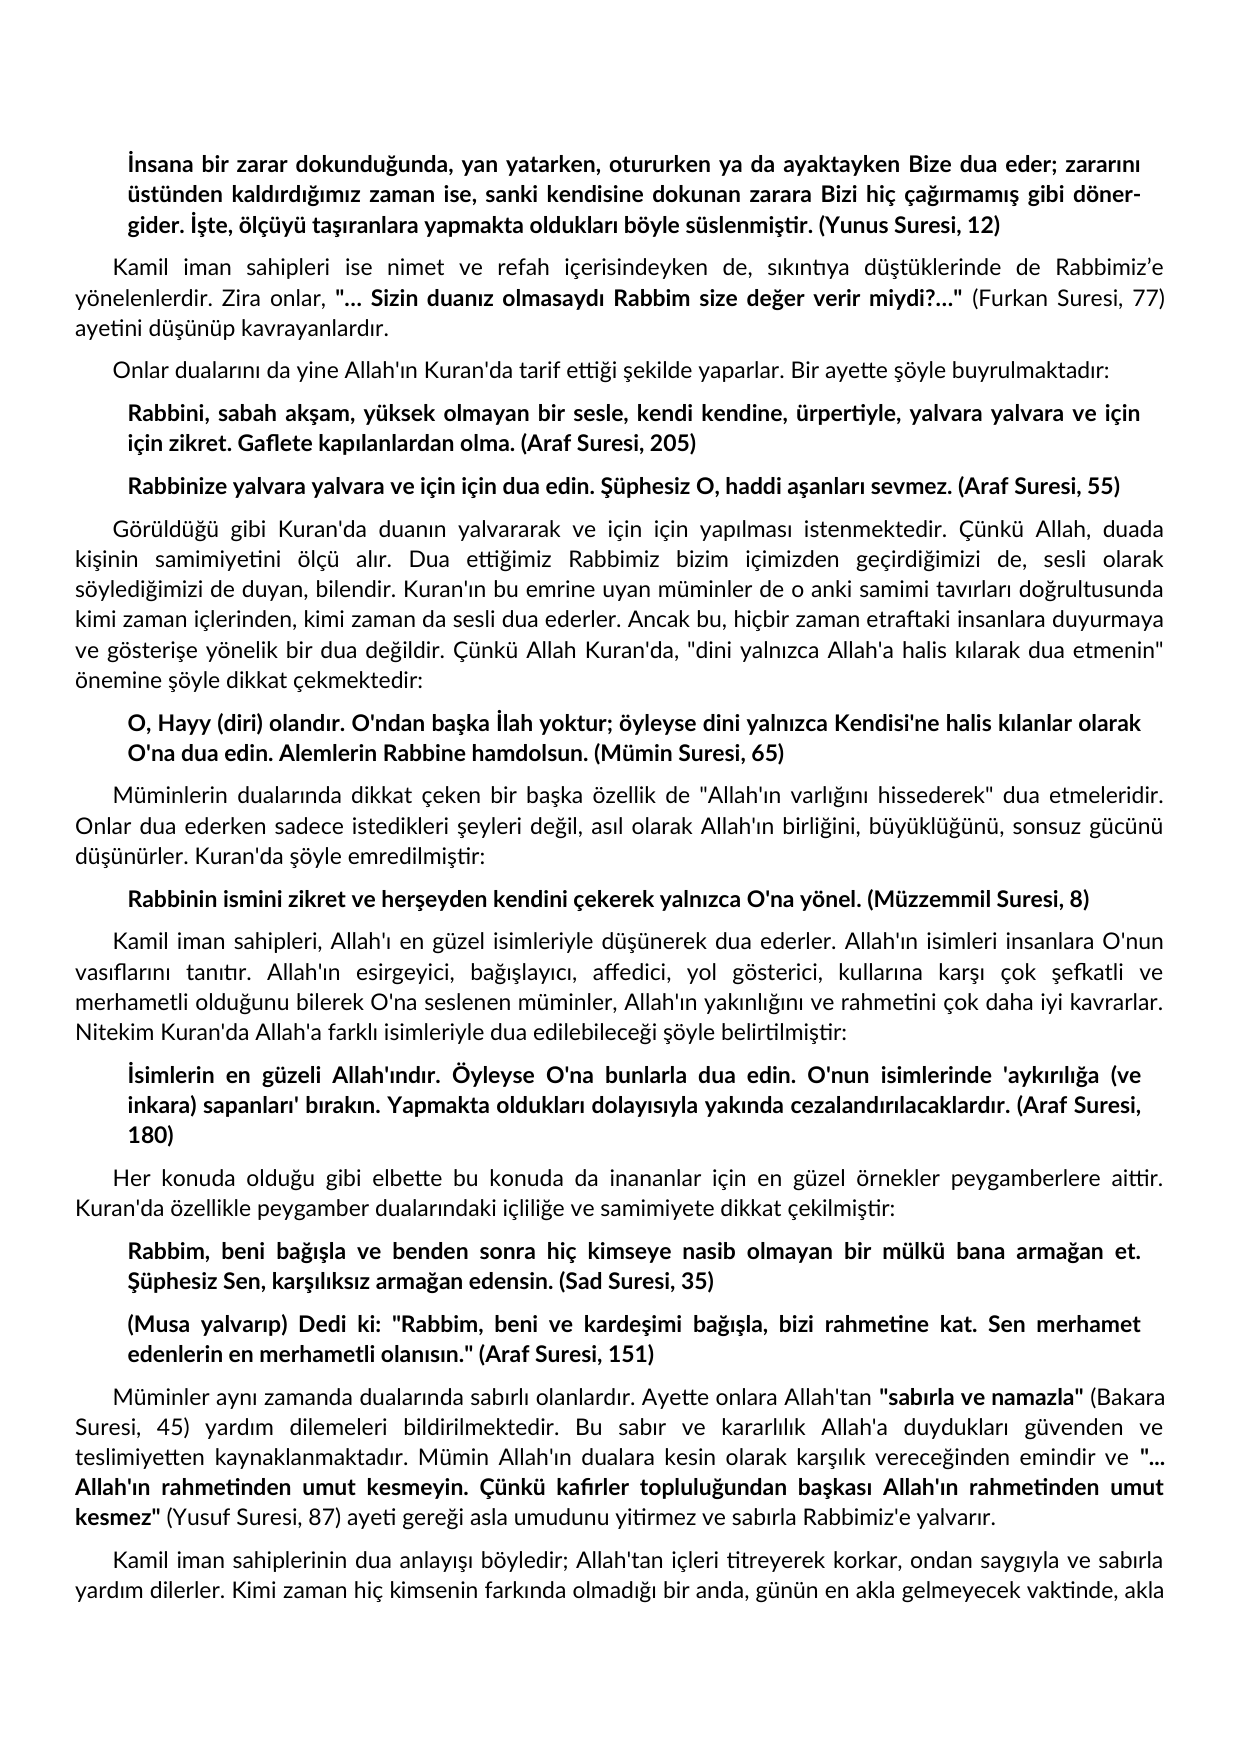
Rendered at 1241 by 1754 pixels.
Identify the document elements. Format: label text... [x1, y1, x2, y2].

text Onlar dualarını da yine Allah'ın Kuran'da tarif ettiği şekilde yaparlar. Bir ayette şöyle buyrulmaktadır: [75, 356, 1165, 384]
text Rabbinize yalvara yalvara ve için için dua edin. Şüphesiz O, haddi aşanları sevmez. (Araf Suresi, 55) [127, 472, 1143, 499]
text Rabbini, sabah akşam, yüksek olmayan bir sesle, kendi kendine, ürpertiyle, yalvara yalvara ve için için zikret. Gaflete kapılanlardan olma. (Araf Suresi, 205) [127, 399, 1143, 457]
text Rabbim, beni bağışla ve benden sonra hiç kimseye nasib olmayan bir mülkü bana armağan et. Şüphesiz Sen, karşılıksız armağan edensin. (Sad Suresi, 35) [127, 1236, 1143, 1294]
text (Musa yalvarıp) Dedi ki: "Rabbim, beni ve kardeşimi bağışla, bizi rahmetine kat. Sen merhamet edenlerin en merhametli olanısın." (Araf Suresi, 151) [127, 1309, 1143, 1367]
text O, Hayy (diri) olandır. O'ndan başka İlah yoktur; öyleyse dini yalnızca Kendisi'ne halis kılanlar olarak O'na dua edin. Alemlerin Rabbine hamdolsun. (Mümin Suresi, 65) [127, 708, 1143, 766]
text Kamil iman sahipleri ise nimet ve refah içerisindeyken de, sıkıntıya düştüklerinde de Rabbimiz’e yönelenlerdir. Zira onlar, "… Sizin duanız olmasaydı Rabbim size değer verir miydi?…" (Furkan Suresi, 77) ayetini düşünüp kavrayanlardır. [75, 253, 1165, 341]
text İsimlerin en güzeli Allah'ındır. Öyleyse O'na bunlarla dua edin. O'nun isimlerinde 'aykırılığa (ve inkara) sapanları' bırakın. Yapmakta oldukları dolayısıyla yakında cezalandırılacaklardır. (Araf Suresi, 180) [127, 1060, 1143, 1148]
text Müminlerin dualarında dikkat çeken bir başka özellik de "Allah'ın varlığını hissederek" dua etmeleridir. Onlar dua ederken sadece istedikleri şeyleri değil, asıl olarak Allah'ın birliğini, büyüklüğünü, sonsuz gücünü düşünürler. Kuran'da şöyle emredilmiştir: [75, 781, 1165, 869]
text Görüldüğü gibi Kuran'da duanın yalvararak ve için için yapılması istenmektedir. Çünkü Allah, duada kişinin samimiyetini ölçü alır. Dua ettiğimiz Rabbimiz bizim içimizden geçirdiğimizi de, sesli olarak söylediğimizi de duyan, bilendir. Kuran'ın bu emrine uyan müminler de o anki samimi tavırları doğrultusunda kimi zaman içlerinden, kimi zaman da sesli dua ederler. Ancak bu, hiçbir zaman etraftaki insanlara duyurmaya ve gösterişe yönelik bir dua değildir. Çünkü Allah Kuran'da, "dini yalnızca Allah'a halis kılarak dua etmenin" önemine şöyle dikkat çekmektedir: [75, 514, 1165, 693]
text Her konuda olduğu gibi elbette bu konuda da inananlar için en güzel örnekler peygamberlere aittir. Kuran'da özellikle peygamber dualarındaki içliliğe ve samimiyete dikkat çekilmiştir: [75, 1163, 1165, 1221]
text Rabbinin ismini zikret ve herşeyden kendini çekerek yalnızca O'na yönel. (Müzzemmil Suresi, 8) [127, 884, 1143, 912]
text Kamil iman sahipleri, Allah'ı en güzel isimleriyle düşünerek dua ederler. Allah'ın isimleri insanlara O'nun vasıflarını tanıtır. Allah'ın esirgeyici, bağışlayıcı, affedici, yol gösterici, kullarına karşı çok şefkatli ve merhametli olduğunu bilerek O'na seslenen müminler, Allah'ın yakınlığını ve rahmetini çok daha iyi kavrarlar. Nitekim Kuran'da Allah'a farklı isimleriyle dua edilebileceği şöyle belirtilmiştir: [75, 927, 1165, 1045]
text Kamil iman sahiplerinin dua anlayışı böyledir; Allah'tan içleri titreyerek korkar, ondan saygıyla ve sabırla yardım dilerler. Kimi zaman hiç kimsenin farkında olmadığı bir anda, günün en akla gelmeyecek vaktinde, akla [75, 1546, 1165, 1603]
text İnsana bir zarar dokunduğunda, yan yatarken, otururken ya da ayaktayken Bize dua eder; zararını üstünden kaldırdığımız zaman ise, sanki kendisine dokunan zarara Bizi hiç çağırmamış gibi döner-gider. İşte, ölçüyü taşıranlara yapmakta oldukları böyle süslenmiştir. (Yunus Suresi, 12) [127, 150, 1143, 238]
text Müminler aynı zamanda dualarında sabırlı olanlardır. Ayette onlara Allah'tan "sabırla ve namazla" (Bakara Suresi, 45) yardım dilemeleri bildirilmektedir. Bu sabır ve kararlılık Allah'a duydukları güvenden ve teslimiyetten kaynaklanmaktadır. Mümin Allah'ın dualara kesin olarak karşılık vereceğinden emindir ve "... Allah'ın rahmetinden umut kesmeyin. Çünkü kafirler topluluğundan başkası Allah'ın rahmetinden umut kesmez" (Yusuf Suresi, 87) ayeti gereği asla umudunu yitirmez ve sabırla Rabbimiz'e yalvarır. [75, 1382, 1165, 1531]
